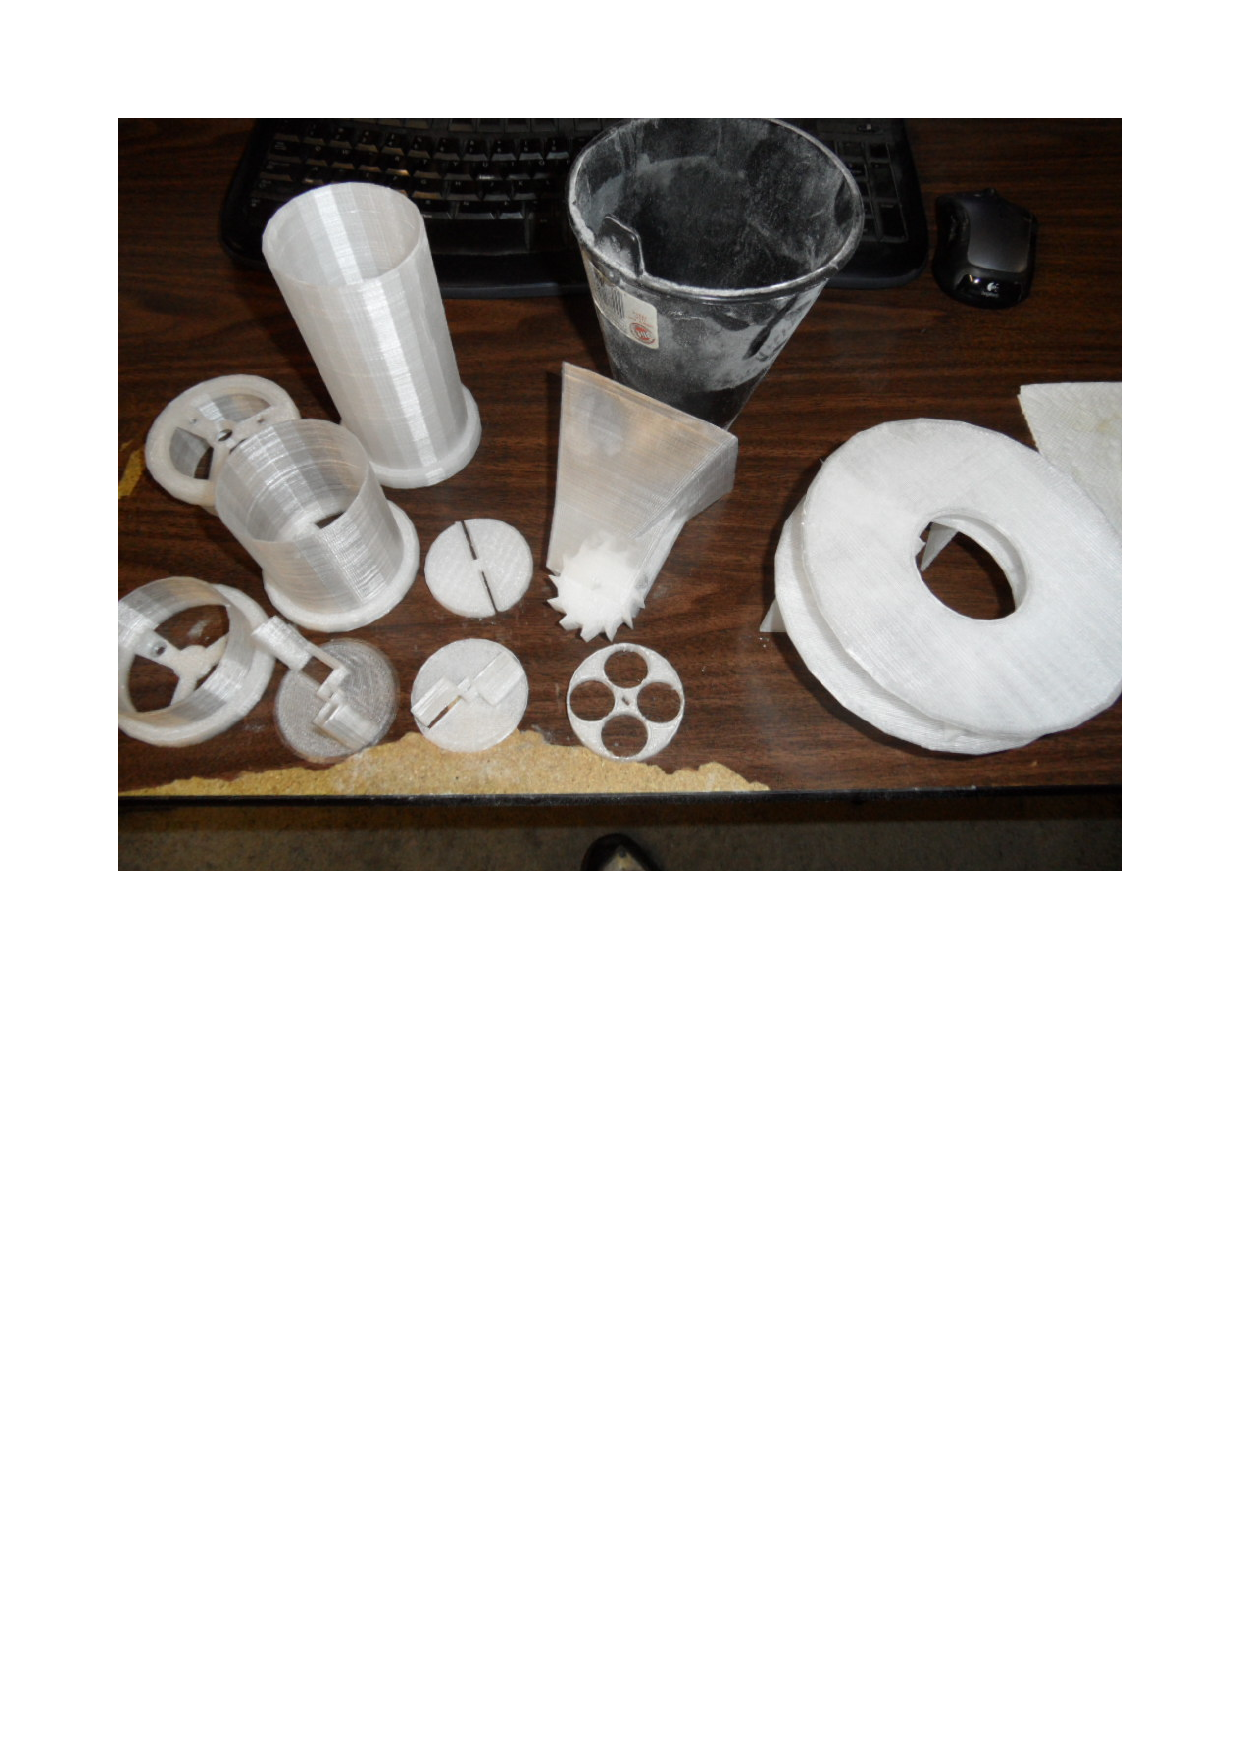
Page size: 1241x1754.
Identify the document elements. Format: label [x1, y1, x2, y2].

picture [118, 118, 1122, 871]
